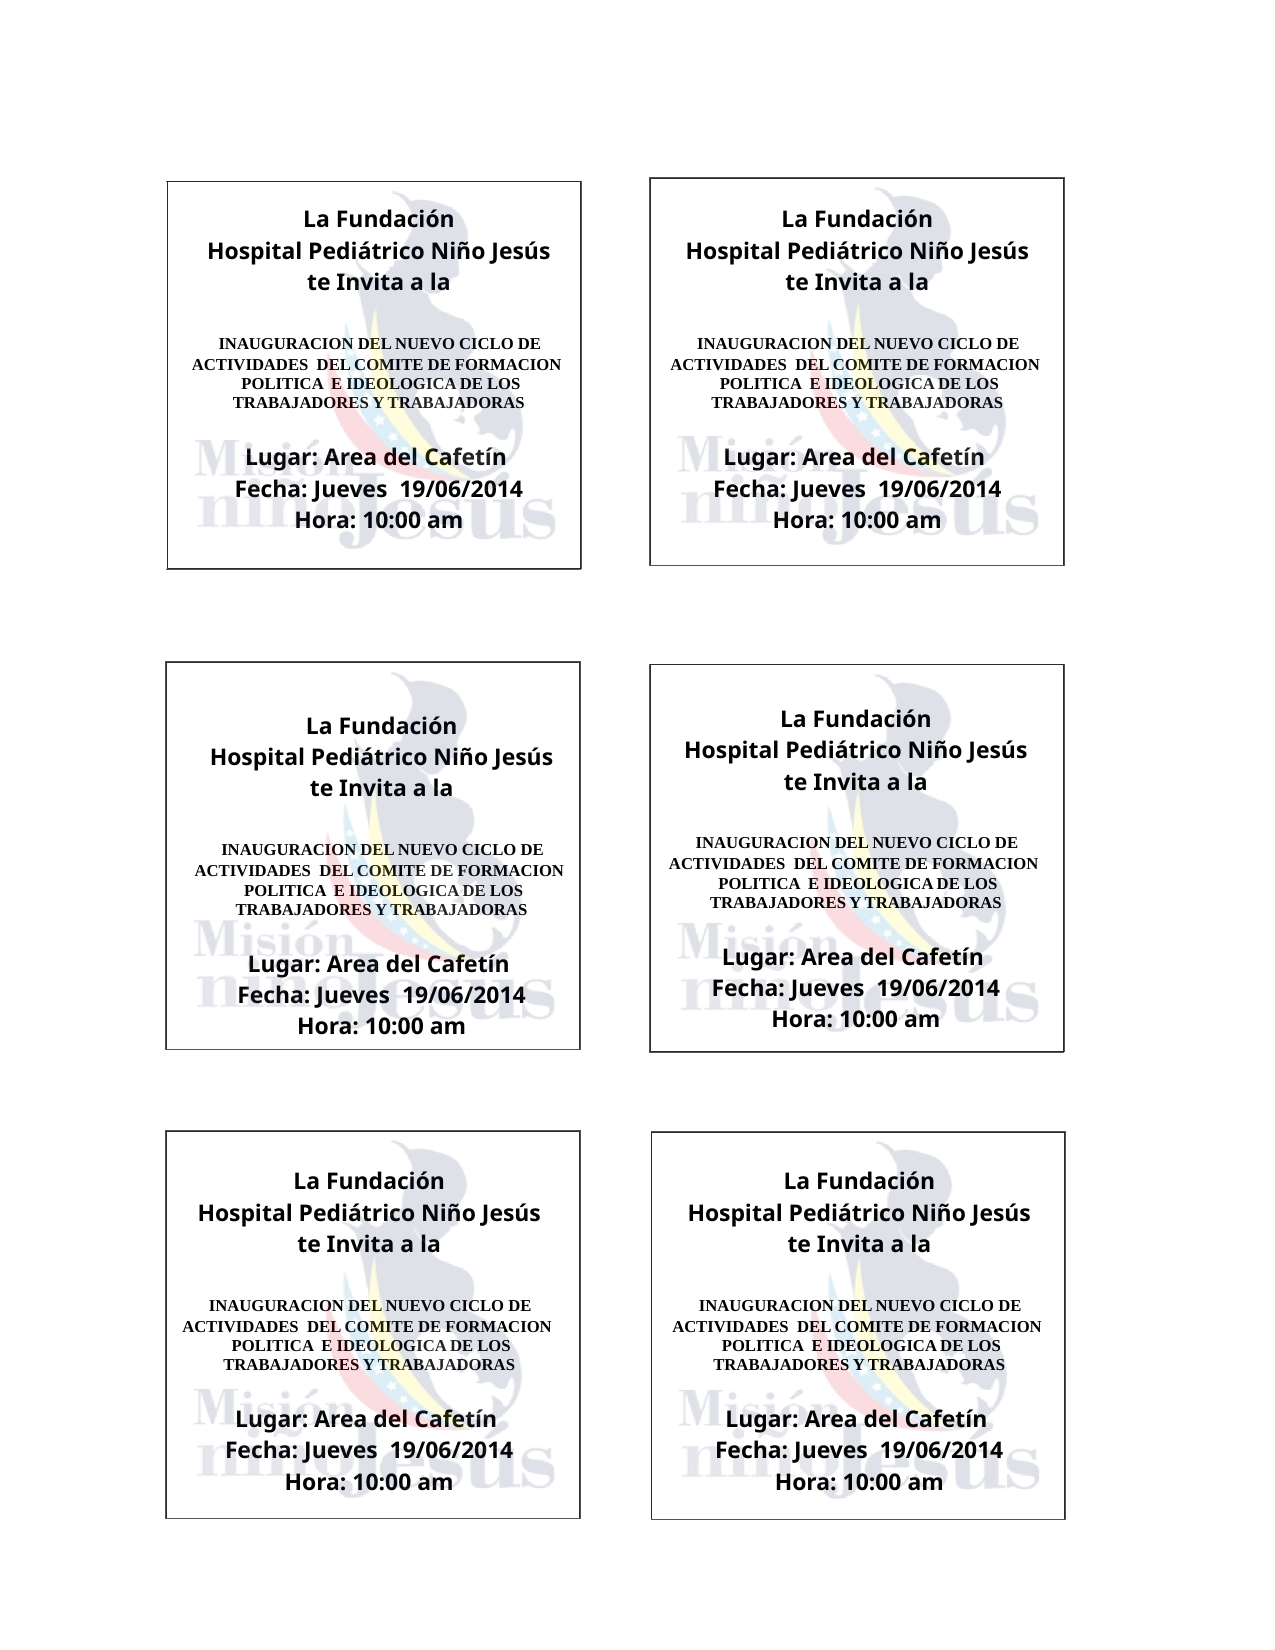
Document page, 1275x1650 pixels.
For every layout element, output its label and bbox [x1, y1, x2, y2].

picture [654, 668, 1059, 1048]
picture [655, 1136, 1061, 1515]
picture [171, 185, 577, 565]
picture [170, 1135, 576, 1514]
picture [170, 666, 575, 1045]
picture [654, 182, 1060, 561]
